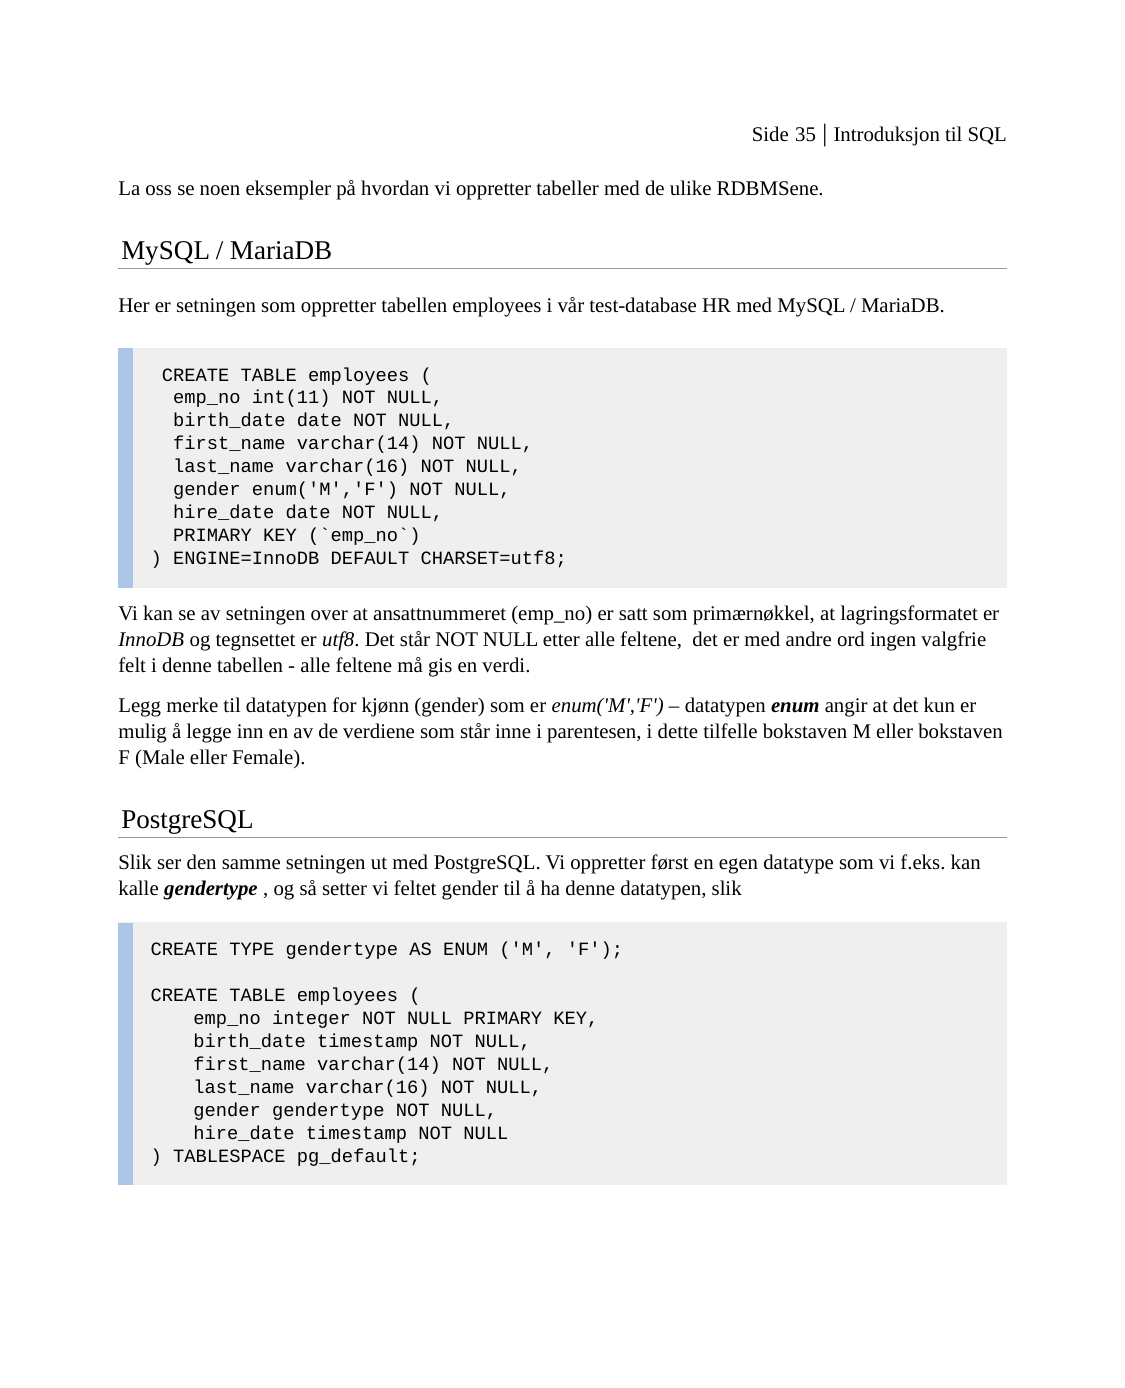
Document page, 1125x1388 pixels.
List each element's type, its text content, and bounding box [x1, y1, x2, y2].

text birth_date timestamp NOT NULL, [133, 1014, 1007, 1037]
text CREATE TABLE employees ( [133, 968, 1007, 991]
text La oss se noen eksempler på hvordan vi oppretter tabeller med de ulike RDBMSene. [118, 176, 1007, 200]
text CREATE TABLE employees ( [133, 348, 1007, 371]
text emp_no integer NOT NULL PRIMARY KEY, [133, 991, 1007, 1014]
text PRIMARY KEY (`emp_no`) [133, 508, 1007, 531]
text CREATE TYPE gendertype AS ENUM ('M', 'F'); [118, 922, 1007, 945]
text last_name varchar(16) NOT NULL, [133, 439, 1007, 462]
text Legg merke til datatypen for kjønn (gender) som er enum('M','F') – datatypen enum angir at det kun er mulig å legge inn en av de verdiene som står inne i parentesen, i dette tilfelle bokstaven M eller bokstaven F (Male eller Female). [118, 693, 1007, 769]
text first_name varchar(14) NOT NULL, [133, 1037, 1007, 1060]
text gender gendertype NOT NULL, [133, 1083, 1007, 1106]
text gender enum('M','F') NOT NULL, [133, 462, 1007, 485]
text emp_no int(11) NOT NULL, [133, 371, 1007, 393]
subtitle PostgreSQL [118, 800, 1007, 837]
text Slik ser den samme setningen ut med PostgreSQL. Vi oppretter først en egen datatype som vi f.eks. kan kalle gendertype , og så setter vi feltet gender til å ha denne datatypen, slik [118, 850, 1007, 900]
text birth_date date NOT NULL, [133, 393, 1007, 416]
text Vi kan se av setningen over at ansattnummeret (emp_no) er satt som primærnøkkel, at lagringsformatet er InnoDB og tegnsettet er utf8. Det står NOT NULL etter alle feltene, det er med andre ord ingen valgfrie felt i denne tabellen - alle feltene må gis en verdi. [118, 601, 1007, 677]
text hire_date date NOT NULL, [133, 485, 1007, 508]
subtitle MySQL / MariaDB [118, 231, 1007, 268]
text first_name varchar(14) NOT NULL, [133, 416, 1007, 439]
text Her er setningen som oppretter tabellen employees i vår test-database HR med MySQL / MariaDB. [118, 293, 1007, 317]
text last_name varchar(16) NOT NULL, [133, 1060, 1007, 1083]
text ) TABLESPACE pg_default; [133, 1129, 1007, 1185]
text hire_date timestamp NOT NULL [133, 1106, 1007, 1129]
text ) ENGINE=InnoDB DEFAULT CHARSET=utf8; [133, 531, 1007, 588]
